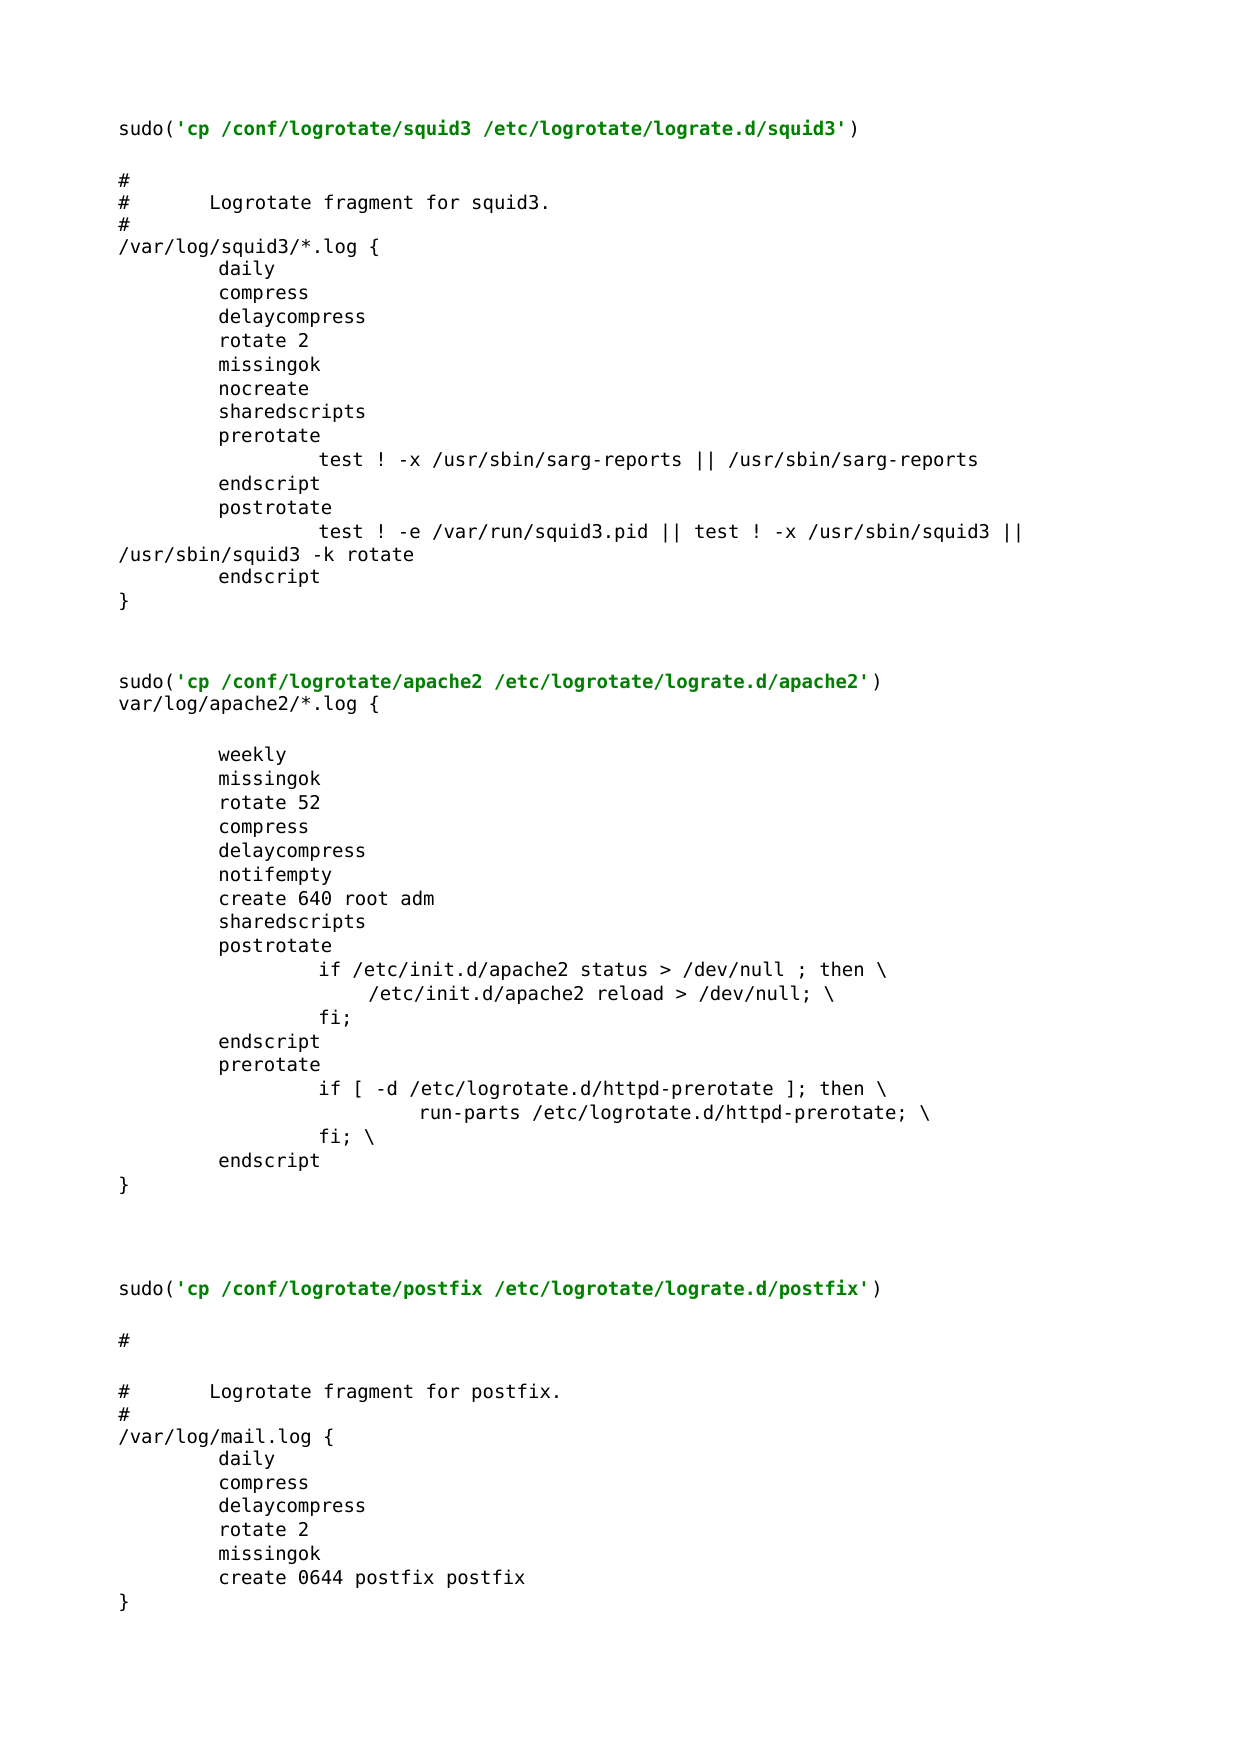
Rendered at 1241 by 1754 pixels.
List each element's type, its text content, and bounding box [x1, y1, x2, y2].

text missingok [118, 353, 1122, 377]
text # Logrotate fragment for postfix. [118, 1381, 1122, 1403]
text sharedscripts [118, 911, 1122, 935]
text /etc/init.d/apache2 reload > /dev/null; \ [118, 983, 1122, 1007]
text rotate 52 [118, 792, 1122, 816]
text sudo('cp /conf/logrotate/postfix /etc/logrotate/lograte.d/postfix') [118, 1278, 1122, 1300]
text sudo('cp /conf/logrotate/squid3 /etc/logrotate/lograte.d/squid3') [118, 118, 1122, 140]
text } [118, 1173, 1122, 1196]
text # Logrotate fragment for squid3. [118, 192, 1122, 214]
text } [118, 590, 1122, 612]
text create 640 root adm [118, 887, 1122, 911]
text var/log/apache2/*.log { [118, 693, 1122, 715]
text } [118, 1591, 1122, 1613]
text test ! -e /var/run/squid3.pid || test ! -x /usr/sbin/squid3 || /usr/sbin/squid3 -k rotate [118, 520, 1122, 566]
text endscript [118, 1030, 1122, 1054]
text # [118, 214, 1122, 236]
text if /etc/init.d/apache2 status > /dev/null ; then \ [118, 959, 1122, 983]
text daily [118, 1448, 1122, 1471]
text compress [118, 1471, 1122, 1495]
text sudo('cp /conf/logrotate/apache2 /etc/logrotate/lograte.d/apache2') [118, 671, 1122, 693]
text fi; \ [118, 1126, 1122, 1150]
text delaycompress [118, 839, 1122, 863]
text create 0644 postfix postfix [118, 1567, 1122, 1591]
text prerotate [118, 425, 1122, 449]
text compress [118, 282, 1122, 306]
text # [118, 1403, 1122, 1426]
text # [118, 1330, 1122, 1352]
text run-parts /etc/logrotate.d/httpd-prerotate; \ [118, 1102, 1122, 1126]
text daily [118, 258, 1122, 282]
text rotate 2 [118, 1519, 1122, 1543]
text /var/log/squid3/*.log { [118, 236, 1122, 258]
text if [ -d /etc/logrotate.d/httpd-prerotate ]; then \ [118, 1078, 1122, 1102]
text weekly [118, 744, 1122, 768]
text prerotate [118, 1054, 1122, 1078]
text nocreate [118, 377, 1122, 401]
text endscript [118, 1150, 1122, 1173]
text test ! -x /usr/sbin/sarg-reports || /usr/sbin/sarg-reports [118, 449, 1122, 473]
text delaycompress [118, 1495, 1122, 1519]
text sharedscripts [118, 401, 1122, 425]
text postrotate [118, 935, 1122, 959]
text notifempty [118, 863, 1122, 887]
text /var/log/mail.log { [118, 1426, 1122, 1448]
text rotate 2 [118, 329, 1122, 353]
text endscript [118, 566, 1122, 590]
text fi; [118, 1007, 1122, 1030]
text delaycompress [118, 306, 1122, 329]
text # [118, 170, 1122, 192]
text compress [118, 816, 1122, 839]
text missingok [118, 768, 1122, 792]
text postrotate [118, 497, 1122, 520]
text missingok [118, 1543, 1122, 1567]
text endscript [118, 473, 1122, 497]
